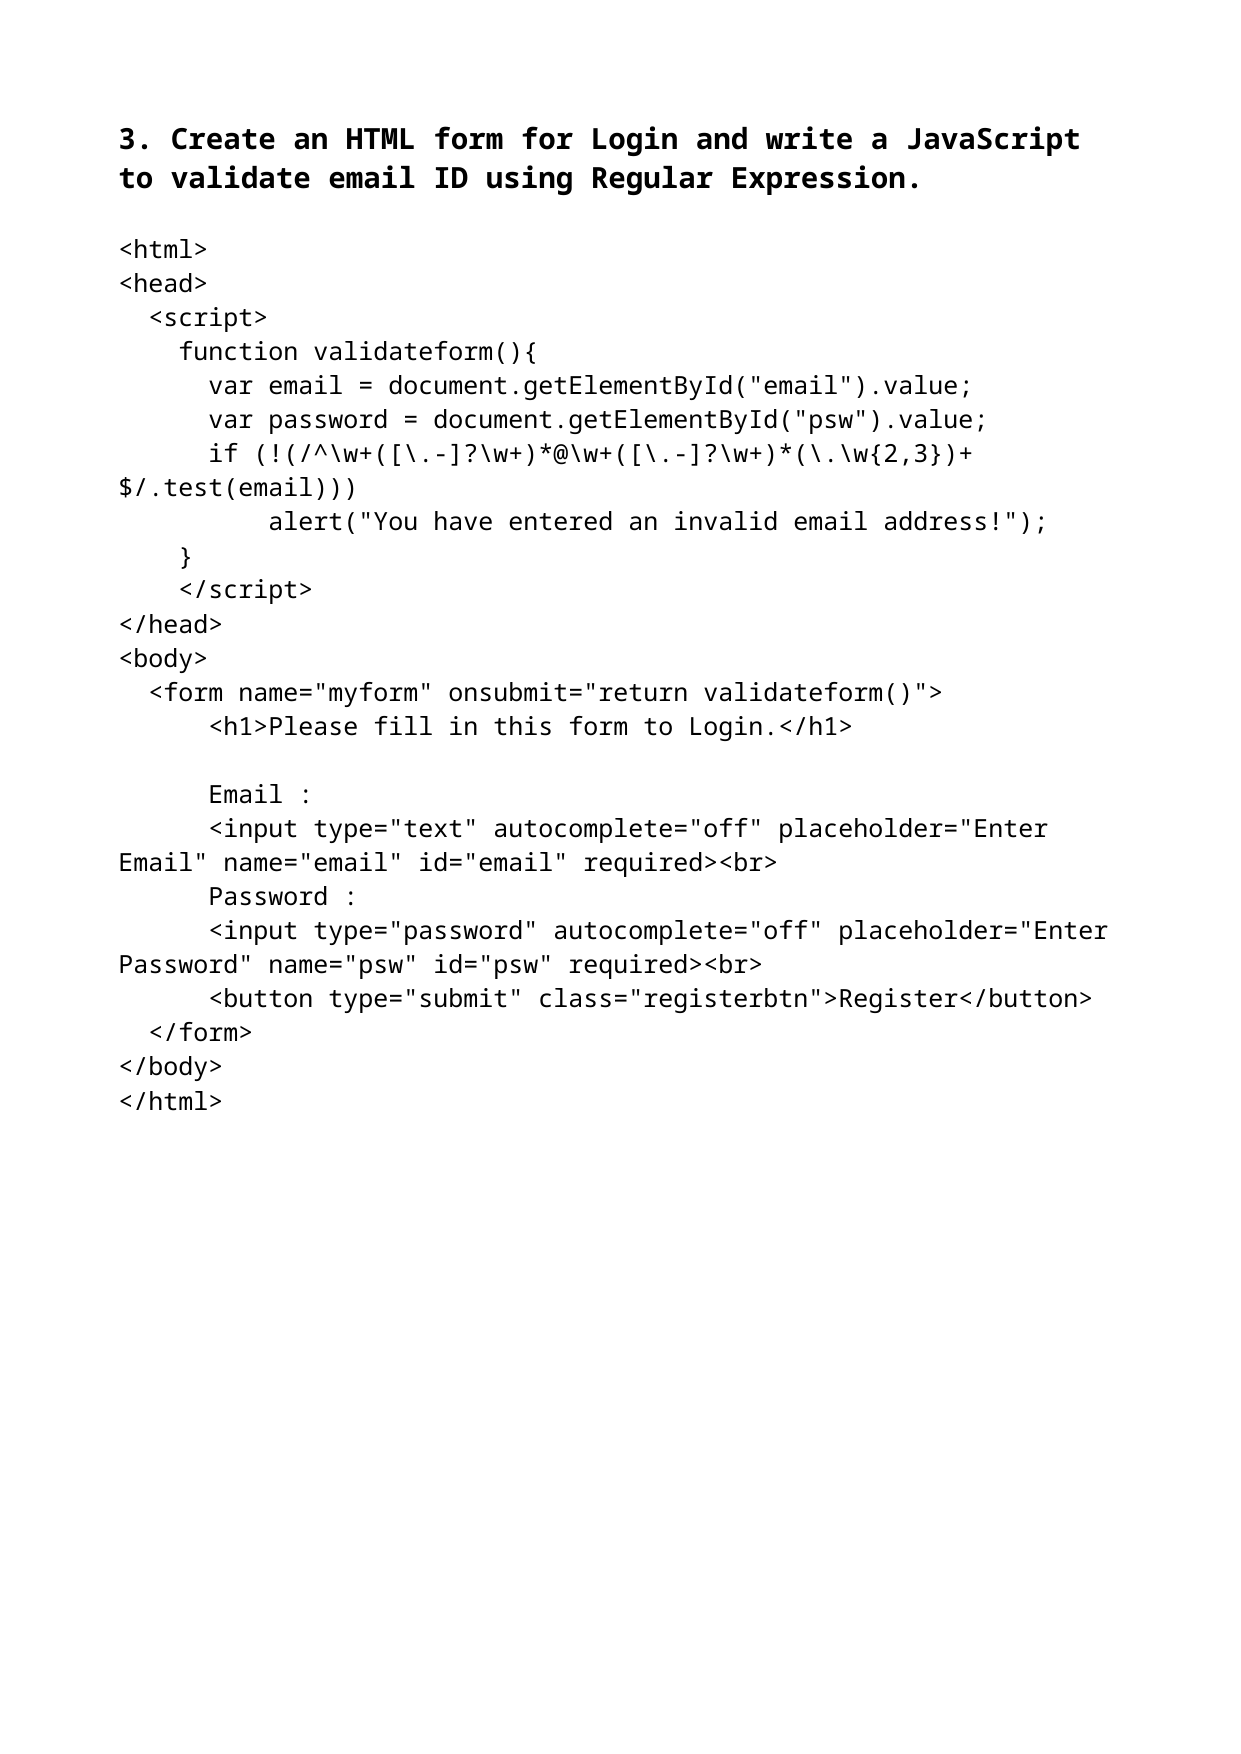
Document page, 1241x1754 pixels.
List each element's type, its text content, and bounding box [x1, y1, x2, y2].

text </head> [118, 606, 1122, 640]
text <script> [118, 300, 1122, 334]
text alert("You have entered an invalid email address!"); [118, 504, 1122, 538]
text </html> [118, 1083, 1122, 1117]
text var password = document.getElementById("psw").value; [118, 402, 1122, 436]
text Password : [118, 879, 1122, 913]
text 3. Create an HTML form for Login and write a JavaScript to validate email ID using Regular Expression. [118, 118, 1122, 197]
text if (!(/^\w+([\.-]?\w+)*@\w+([\.-]?\w+)*(\.\w{2,3})+$/.test(email))) [118, 436, 1122, 504]
text var email = document.getElementById("email").value; [118, 368, 1122, 402]
text function validateform(){ [118, 334, 1122, 368]
text </script> [118, 572, 1122, 606]
text </body> [118, 1049, 1122, 1083]
text <button type="submit" class="registerbtn">Register</button> [118, 981, 1122, 1015]
text <input type="password" autocomplete="off" placeholder="Enter Password" name="psw" id="psw" required><br> [118, 913, 1122, 981]
text <input type="text" autocomplete="off" placeholder="Enter Email" name="email" id="email" required><br> [118, 811, 1122, 879]
text <html> [118, 232, 1122, 266]
text <head> [118, 266, 1122, 300]
text <body> [118, 640, 1122, 674]
text Email : [118, 777, 1122, 811]
text </form> [118, 1015, 1122, 1049]
text <form name="myform" onsubmit="return validateform()"> [118, 674, 1122, 708]
text <h1>Please fill in this form to Login.</h1> [118, 708, 1122, 742]
text } [118, 538, 1122, 572]
